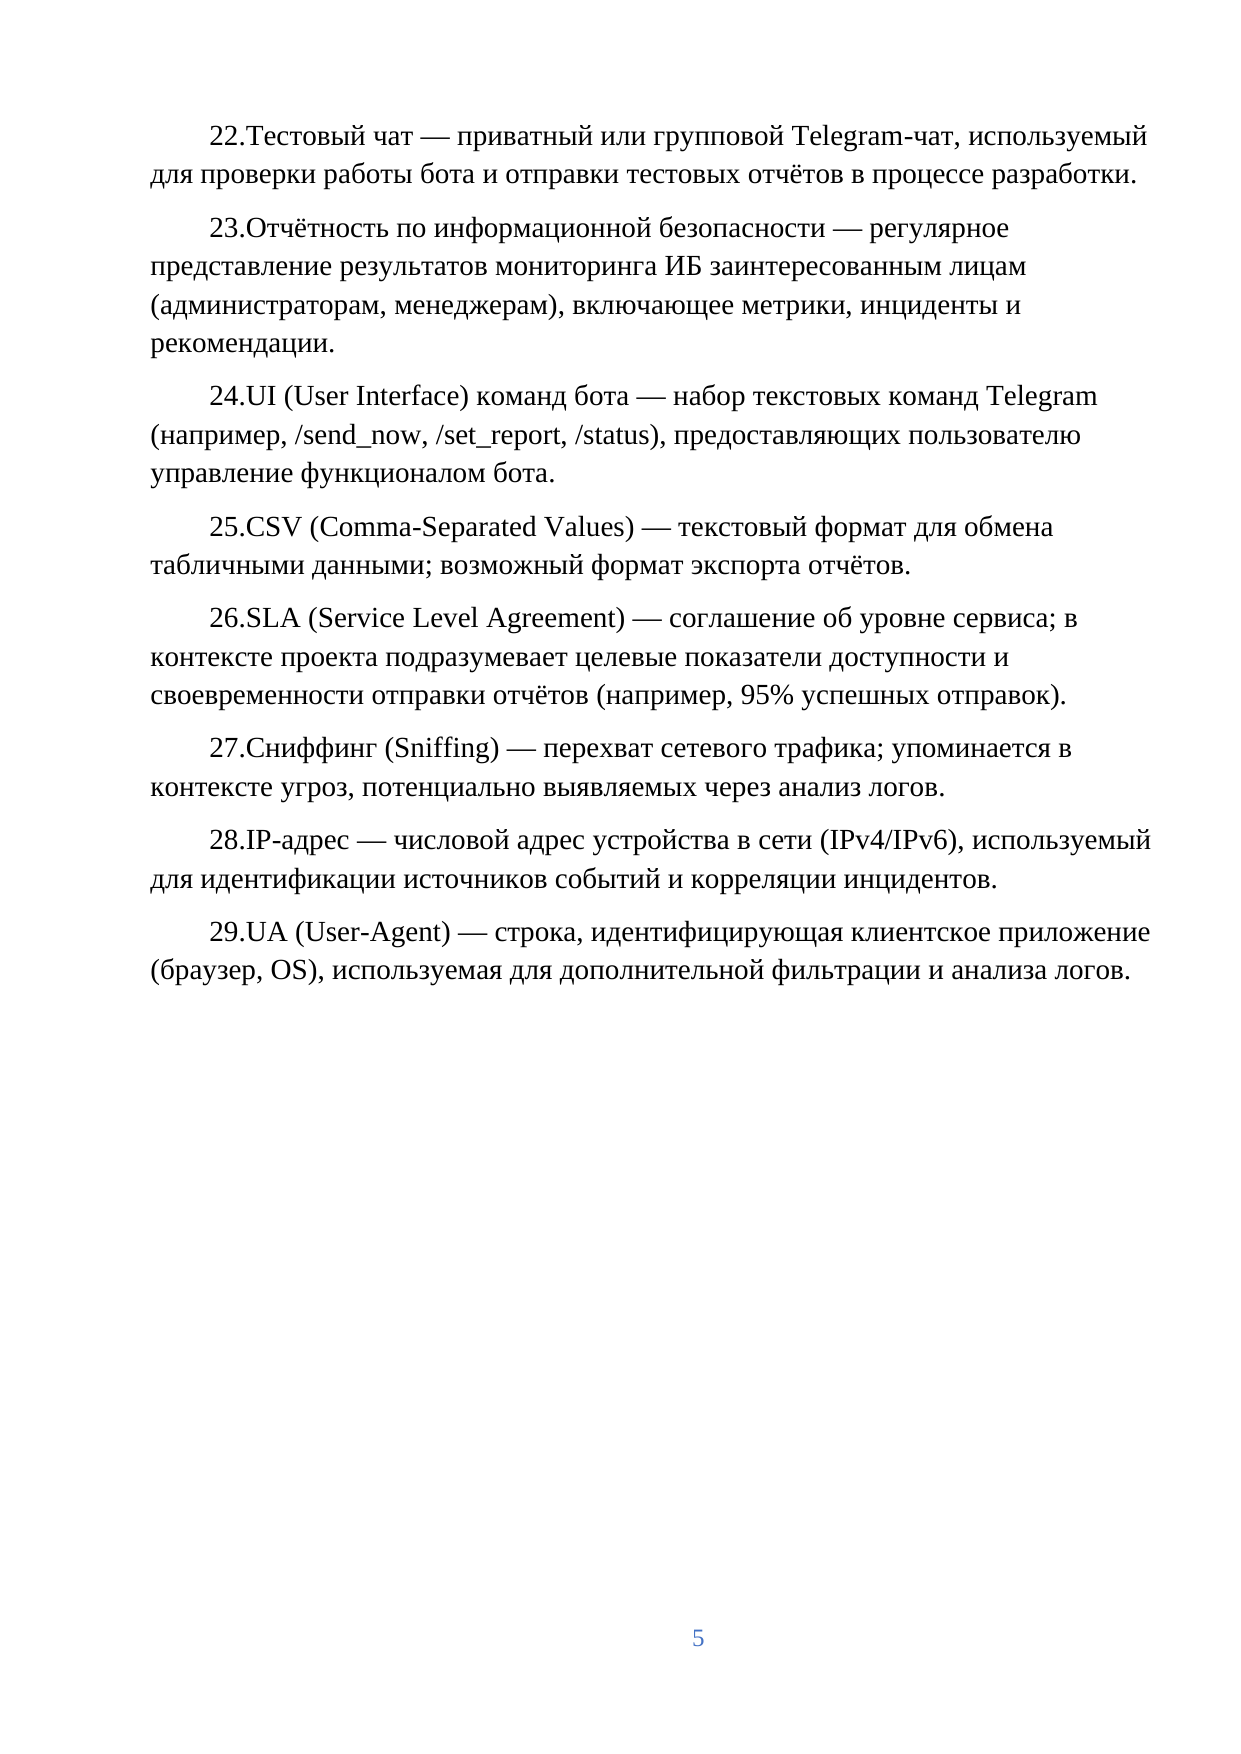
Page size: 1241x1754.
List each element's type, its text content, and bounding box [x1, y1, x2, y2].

list UI (User Interface) команд бота — набор текстовых команд Telegram (например, /send_now, /set_report, /status), предоставляющих пользователю управление функционалом бота. [121, 378, 1152, 489]
list Сниффинг (Sniffing) — перехват сетевого трафика; упоминается в контексте угроз, потенциально выявляемых через анализ логов. [121, 731, 1152, 803]
list SLA (Service Level Agreement) — соглашение об уровне сервиса; в контексте проекта подразумевает целевые показатели доступности и своевременности отправки отчётов (например, 95% успешных отправок). [121, 600, 1152, 711]
list IP‑адрес — числовой адрес устройства в сети (IPv4/IPv6), используемый для идентификации источников событий и корреляции инцидентов. [121, 822, 1152, 894]
list CSV (Comma‑Separated Values) — текстовый формат для обмена табличными данными; возможный формат экспорта отчётов. [121, 509, 1152, 581]
list Отчётность по информационной безопасности — регулярное представление результатов мониторинга ИБ заинтересованным лицам (администраторам, менеджерам), включающее метрики, инциденты и рекомендации. [121, 210, 1152, 359]
list Тестовый чат — приватный или групповой Telegram‑чат, используемый для проверки работы бота и отправки тестовых отчётов в процессе разработки. [121, 118, 1152, 190]
list UA (User‑Agent) — строка, идентифицирующая клиентское приложение (браузер, OS), используемая для дополнительной фильтрации и анализа логов. [121, 914, 1152, 986]
